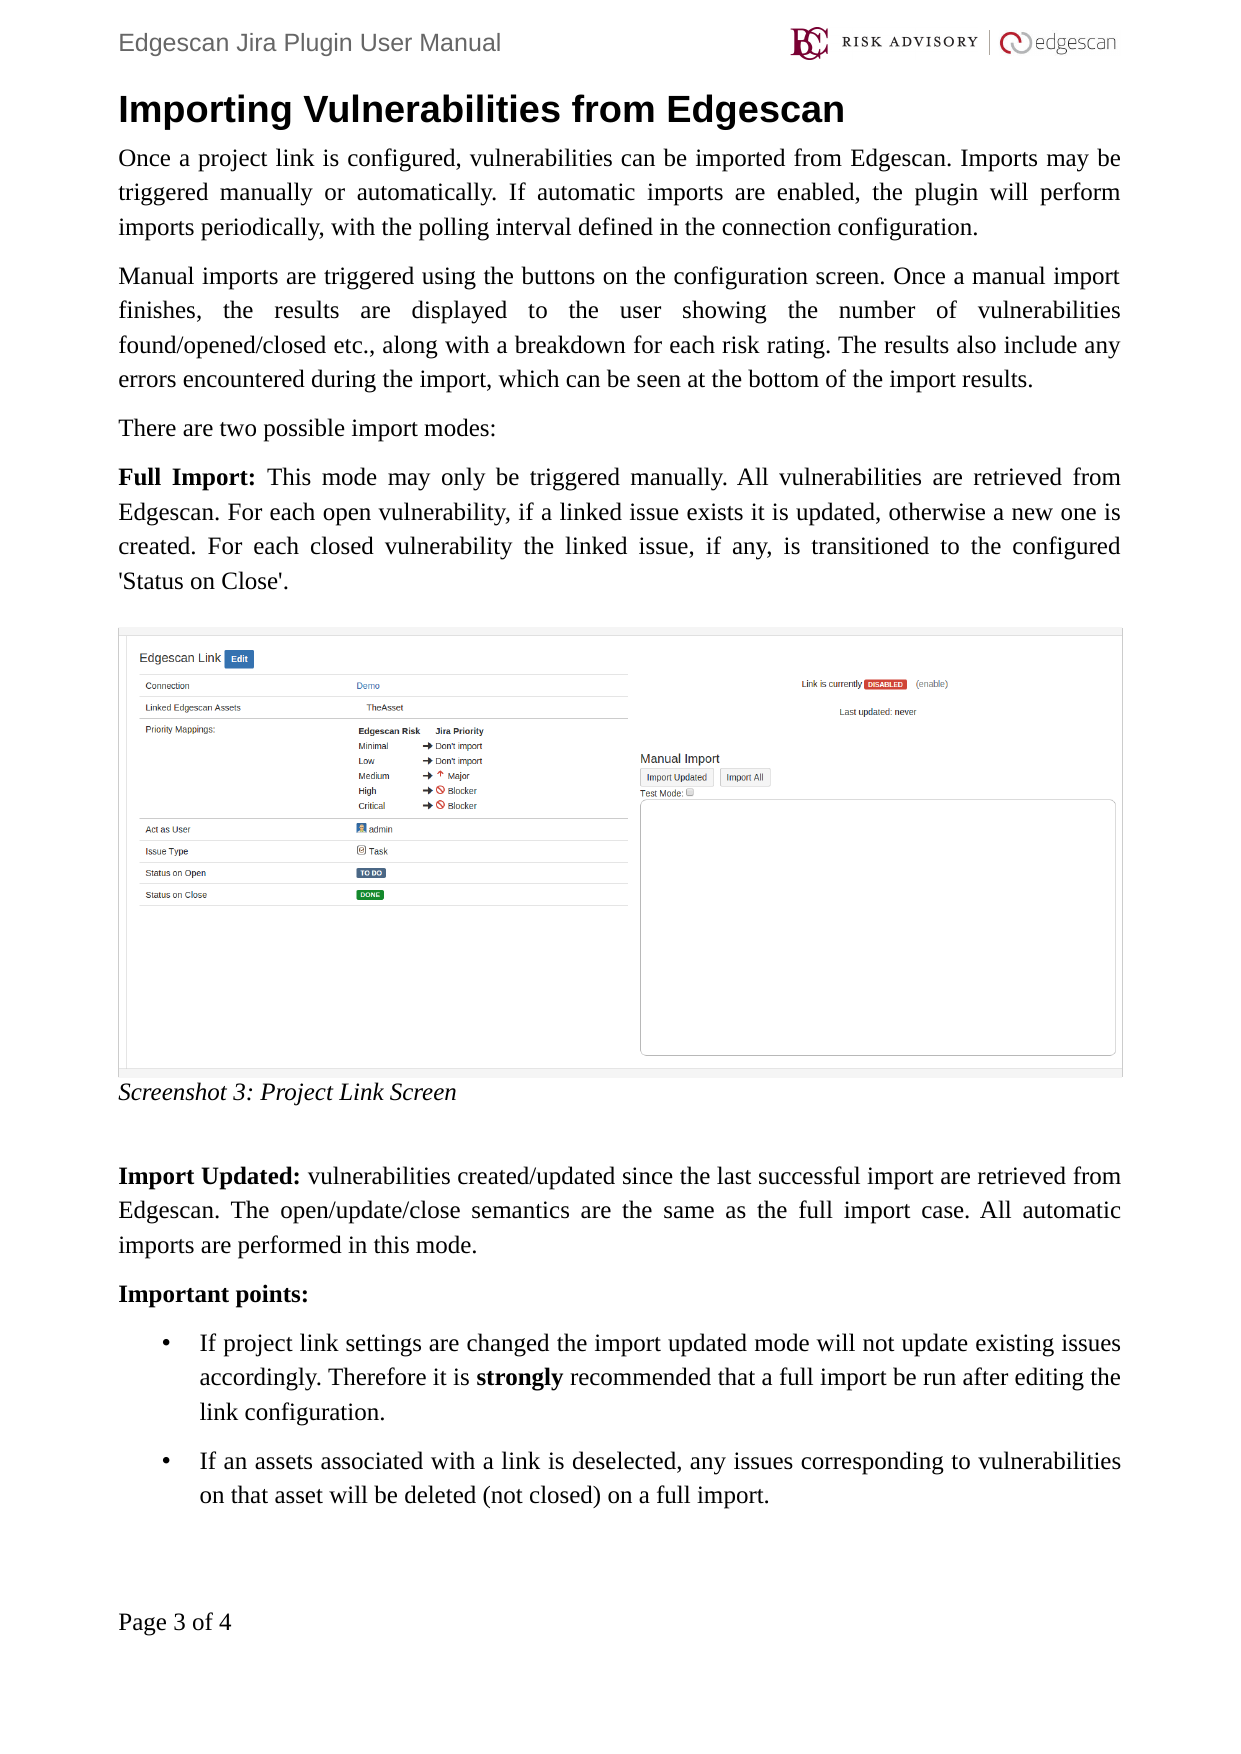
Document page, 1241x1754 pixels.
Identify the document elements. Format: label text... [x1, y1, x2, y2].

text There are two possible import modes: [118, 413, 1122, 442]
list If an assets associated with a link is deselected, any issues corresponding to vulnerabilities on that asset will be deleted (not closed) on a full import. [162, 1446, 1122, 1509]
text Import Updated: vulnerabilities created/updated since the last successful import are retrieved from Edgescan. The open/update/close semantics are the same as the full import case. All automatic imports are performed in this mode. [118, 1161, 1122, 1258]
list If project link settings are changed the import updated mode will not update existing issues accordingly. Therefore it is strongly recommended that a full import be run after editing the link configuration. [162, 1328, 1122, 1426]
text Full Import: This mode may only be triggered manually. All vulnerabilities are retrieved from Edgescan. For each open vulnerability, if a linked issue exists it is updated, otherwise a new one is created. For each closed vulnerability the linked issue, if any, is transitioned to the configured 'Status on Close'. [118, 462, 1122, 594]
picture [790, 27, 978, 60]
picture [118, 627, 1122, 1078]
text Screenshot 3: Project Link Screen [118, 1078, 1122, 1106]
text Once a project link is configured, vulnerabilities can be imported from Edgescan. Imports may be triggered manually or automatically. If automatic imports are enabled, the plugin will perform imports periodically, with the polling interval defined in the connection configuration. [118, 143, 1122, 241]
text Important points: [118, 1279, 1122, 1307]
subtitle Importing Vulnerabilities from Edgescan [118, 87, 1122, 130]
picture [998, 30, 1121, 56]
text Manual imports are triggered using the buttons on the configuration screen. Once a manual import finishes, the results are displayed to the user showing the number of vulnerabilities found/opened/closed etc., along with a breakdown for each risk rating. The results also include any errors encountered during the import, which can be seen at the bottom of the import results. [118, 261, 1122, 393]
